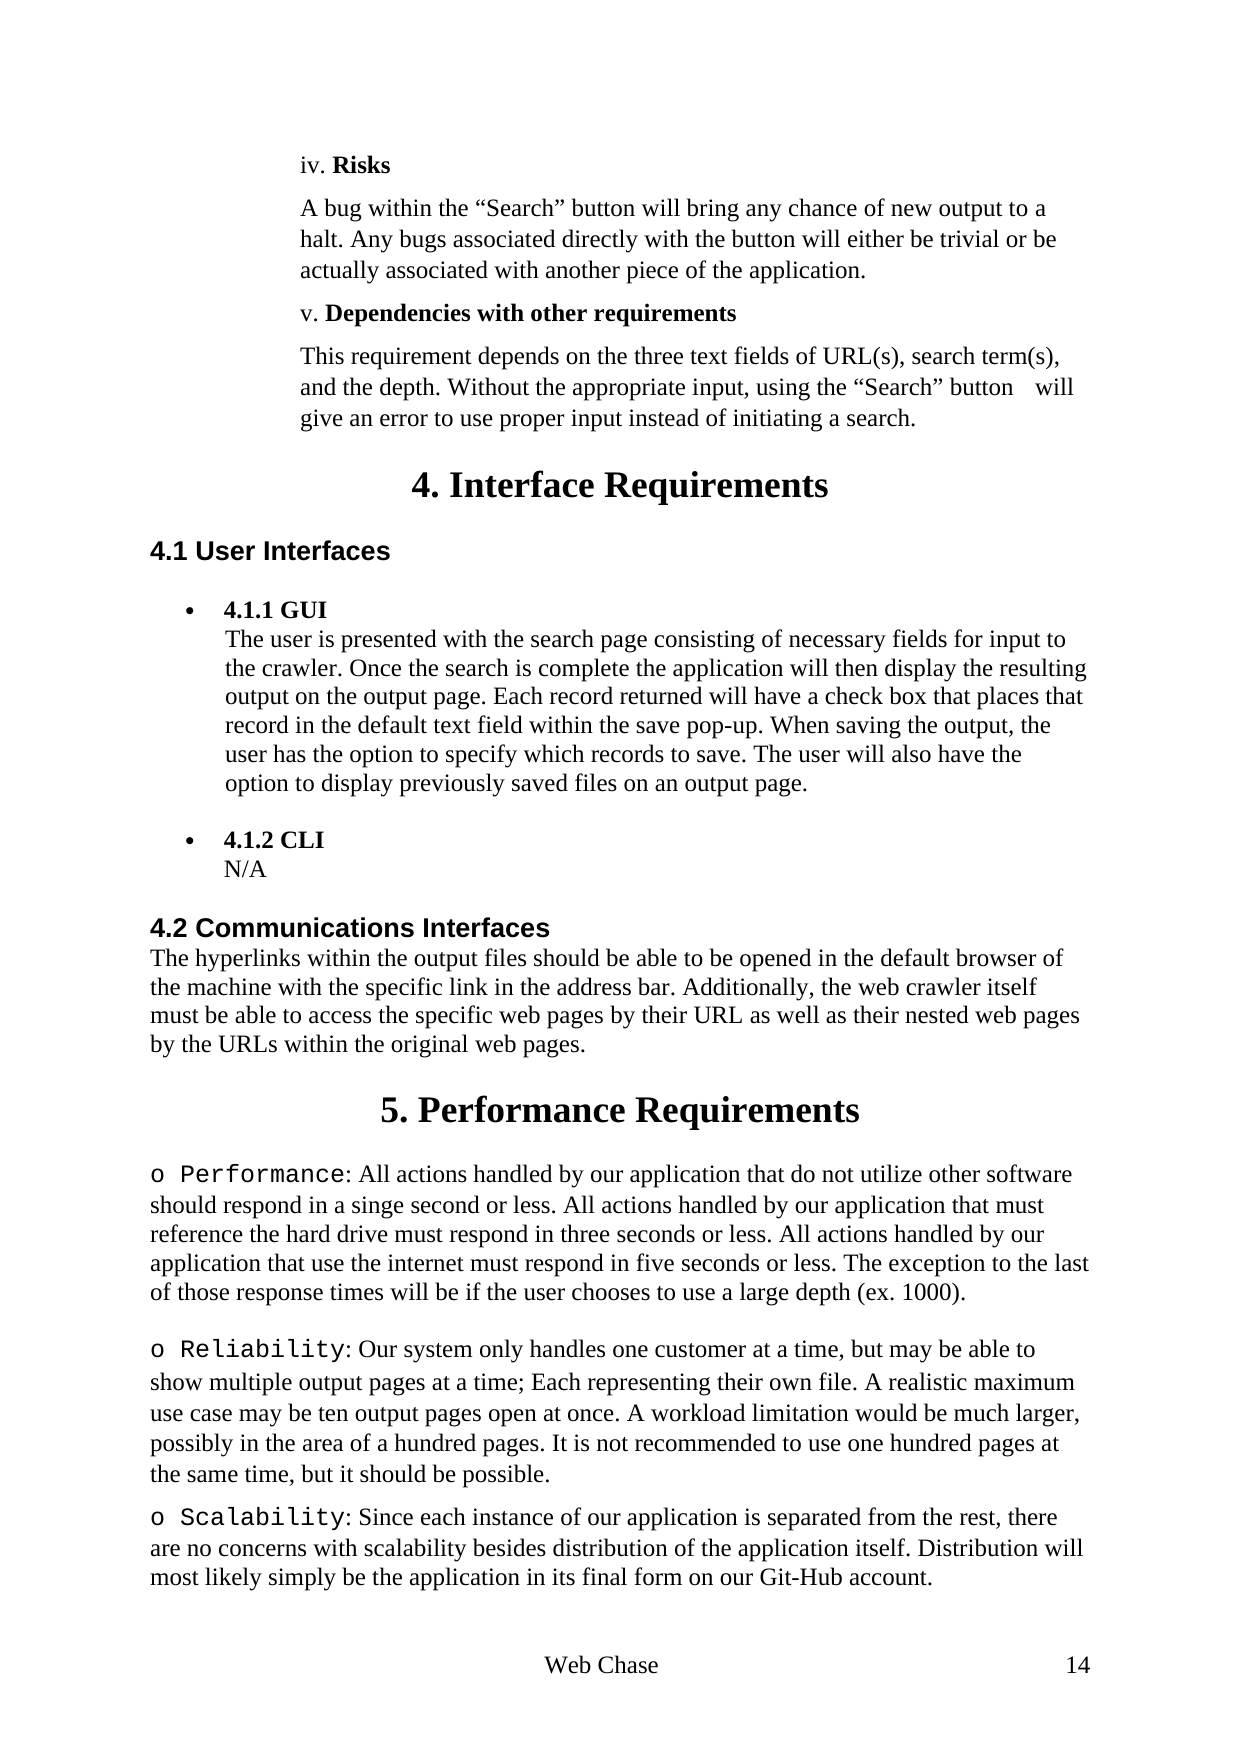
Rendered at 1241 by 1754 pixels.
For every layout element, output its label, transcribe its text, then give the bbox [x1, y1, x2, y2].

text iv. Risks [300, 150, 1090, 179]
text o Reliability: Our system only handles one customer at a time, but may be able to show multiple output pages at a time; Each representing their own file. A realistic maximum use case may be ten output pages open at once. A workload limitation would be much larger, possibly in the area of a hundred pages. It is not recommended to use one hundred pages at the same time, but it should be possible. [150, 1334, 1090, 1488]
list 4.1.2 CLI N/A [186, 825, 1090, 883]
text o Performance: All actions handled by our application that do not utilize other software should respond in a singe second or less. All actions handled by our application that must reference the hard drive must respond in three seconds or less. All actions handled by our application that use the internet must respond in five seconds or less. The exception to the last of those response times will be if the user chooses to use a large depth (ex. 1000). [150, 1159, 1090, 1305]
text A bug within the “Search” button will bring any chance of new output to a halt. Any bugs associated directly with the button will either be trivial or be actually associated with another piece of the application. [300, 193, 1090, 283]
text This requirement depends on the three text fields of URL(s), search term(s), and the depth. Without the appropriate input, using the “Search” button will give an error to use proper input instead of initiating a search. [300, 341, 1090, 431]
subtitle 4. Interface Requirements [150, 462, 1090, 506]
text 4.1 User Interfaces [150, 535, 1090, 566]
text The user is presented with the search page consisting of necessary fields for input to the crawler. Once the search is complete the application will then display the resulting output on the output page. Each record returned will have a check box that places that record in the default text field within the save pop-up. When saving the output, the user has the option to specify which records to save. The user will also have the option to display previously saved files on an output page. [225, 624, 1090, 796]
text v. Dependencies with other requirements [300, 298, 1090, 327]
text 4.2 Communications Interfaces The hyperlinks within the output files should be able to be opened in the default browser of the machine with the specific link in the address bar. Additionally, the web crawler itself must be able to access the specific web pages by their URL as well as their nested web pages by the URLs within the original web pages. [150, 912, 1090, 1058]
text o Scalability: Since each instance of our application is separated from the rest, there are no concerns with scalability besides distribution of the application itself. Distribution will most likely simply be the application in its final form on our Git-Hub account. [150, 1502, 1090, 1591]
subtitle 5. Performance Requirements [150, 1087, 1090, 1130]
list 4.1.1 GUI [186, 595, 1090, 624]
